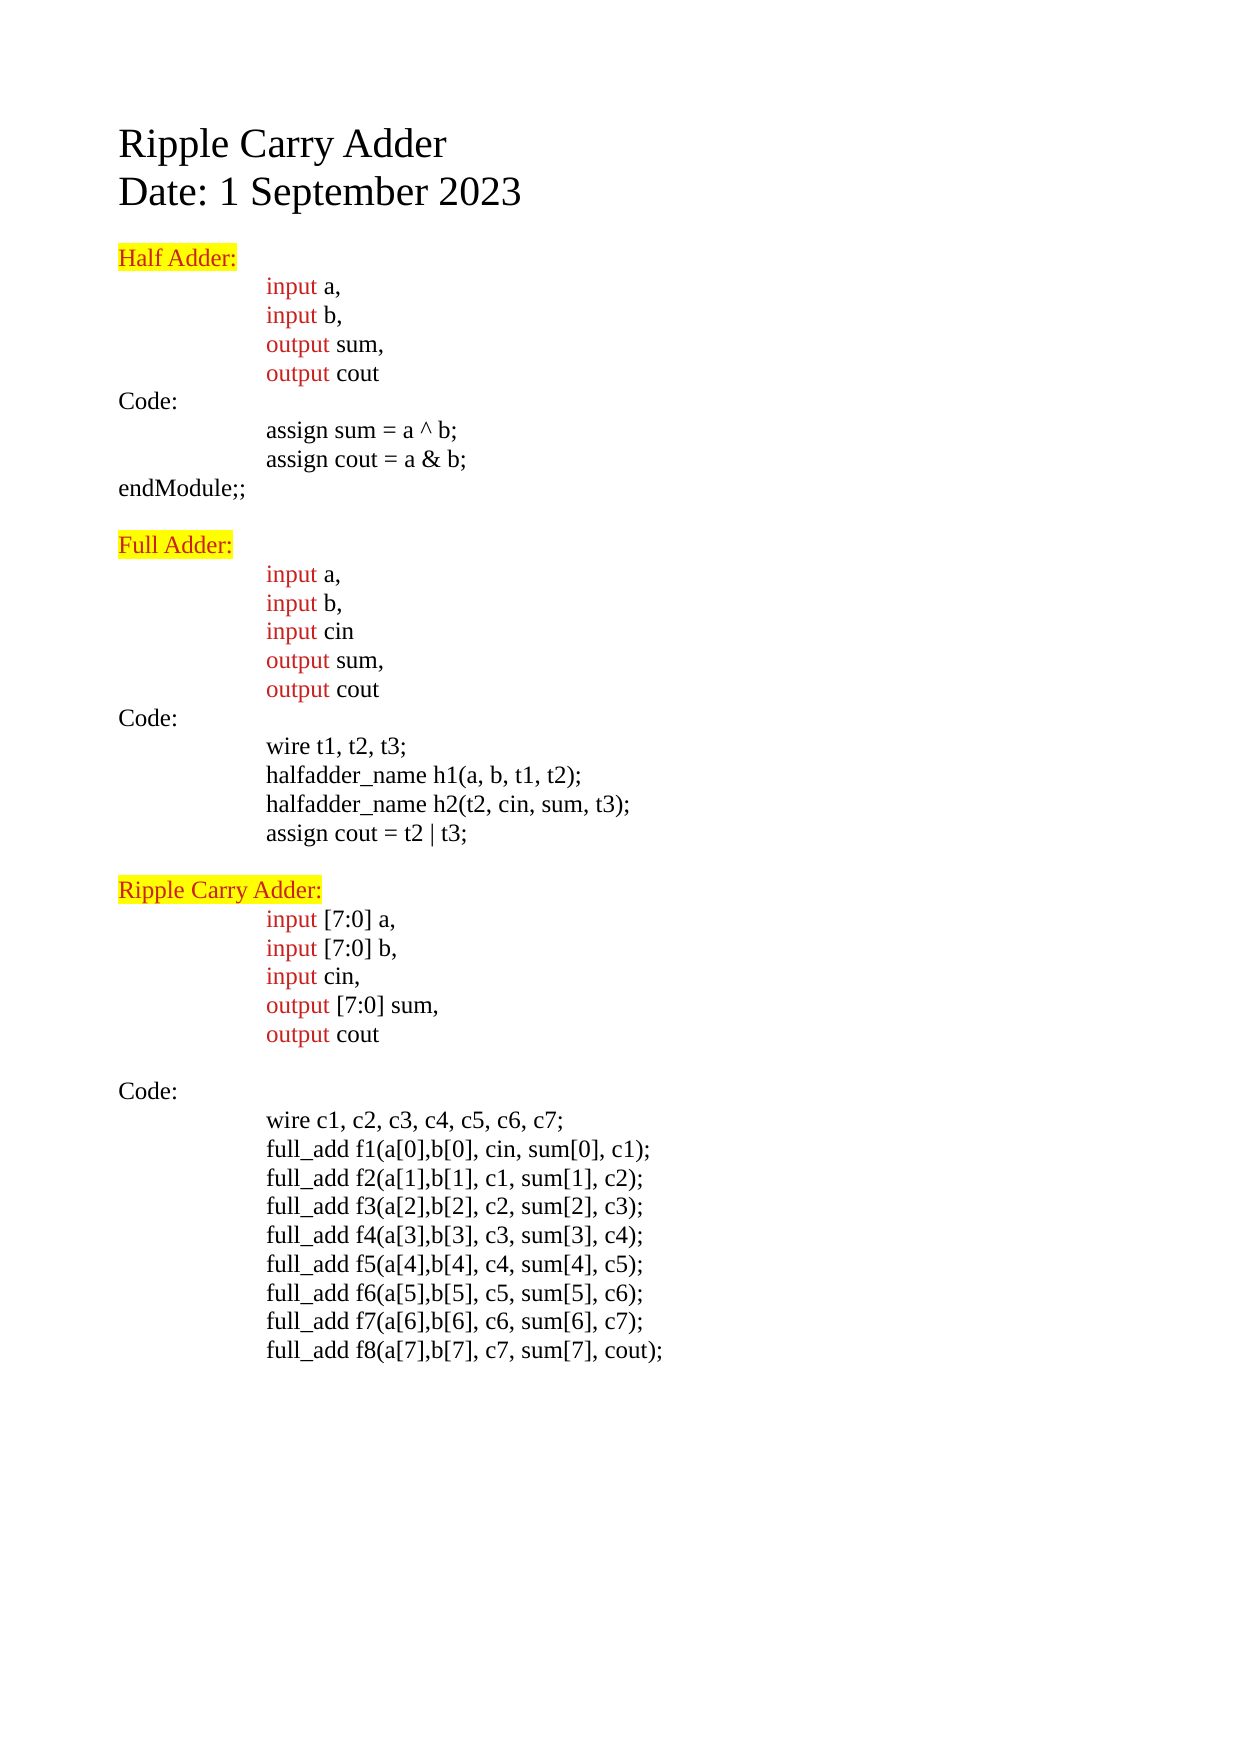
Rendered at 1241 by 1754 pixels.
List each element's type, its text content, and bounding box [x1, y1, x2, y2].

text wire t1, t2, t3; [118, 731, 1122, 760]
text Code: [118, 703, 1122, 731]
text Code: [118, 386, 1122, 415]
text full_add f2(a[1],b[1], c1, sum[1], c2); [118, 1163, 1122, 1191]
text output cout [118, 1019, 1122, 1048]
text full_add f8(a[7],b[7], c7, sum[7], cout); [118, 1335, 1122, 1364]
text output [7:0] sum, [118, 990, 1122, 1019]
text halfadder_name h2(t2, cin, sum, t3); [118, 789, 1122, 818]
text input b, [118, 300, 1122, 329]
text full_add f1(a[0],b[0], cin, sum[0], c1); [118, 1134, 1122, 1163]
text full_add f5(a[4],b[4], c4, sum[4], c5); [118, 1249, 1122, 1278]
text output sum, [118, 645, 1122, 674]
text input cin [118, 616, 1122, 645]
text full_add f4(a[3],b[3], c3, sum[3], c4); [118, 1220, 1122, 1249]
text assign cout = t2 | t3; [118, 818, 1122, 846]
text Date: 1 September 2023 [118, 166, 1122, 214]
text assign sum = a ^ b; [118, 415, 1122, 444]
text input [7:0] b, [118, 933, 1122, 961]
text output cout [118, 674, 1122, 703]
text output sum, [118, 329, 1122, 358]
text input b, [118, 588, 1122, 616]
text Ripple Carry Adder: [118, 875, 1122, 904]
text assign cout = a & b; [118, 444, 1122, 473]
text input a, [118, 559, 1122, 588]
text Half Adder: input a, [118, 243, 1122, 300]
text input [7:0] a, [118, 904, 1122, 933]
text Ripple Carry Adder [118, 118, 1122, 166]
text Code: [118, 1076, 1122, 1105]
text Full Adder: [118, 530, 1122, 559]
text full_add f7(a[6],b[6], c6, sum[6], c7); [118, 1306, 1122, 1335]
text full_add f3(a[2],b[2], c2, sum[2], c3); [118, 1191, 1122, 1220]
text wire c1, c2, c3, c4, c5, c6, c7; [118, 1105, 1122, 1134]
text input cin, [118, 961, 1122, 990]
text output cout [118, 358, 1122, 386]
text endModule;; [118, 473, 1122, 501]
text halfadder_name h1(a, b, t1, t2); [118, 760, 1122, 789]
text full_add f6(a[5],b[5], c5, sum[5], c6); [118, 1278, 1122, 1306]
